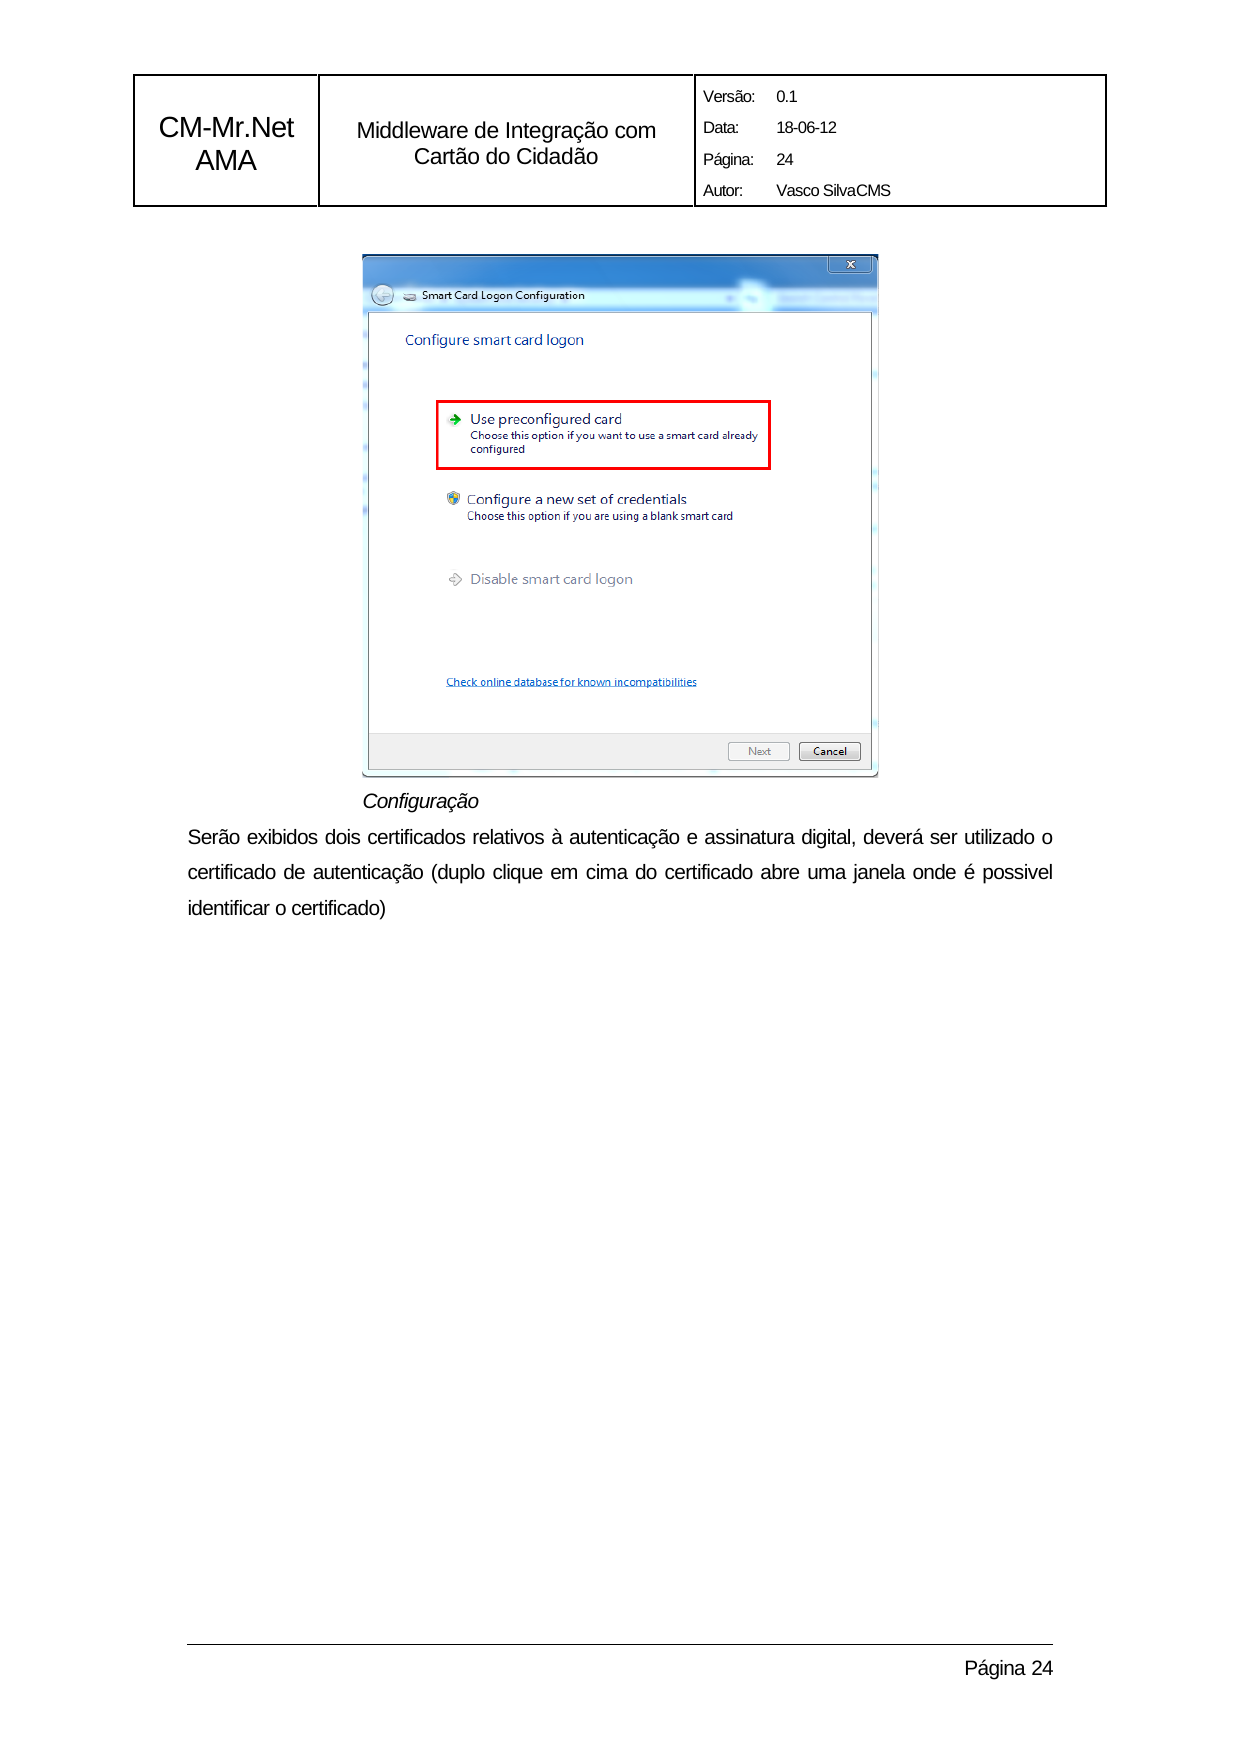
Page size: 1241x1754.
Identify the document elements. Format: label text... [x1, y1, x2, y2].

picture [362, 254, 879, 778]
text Serão exibidos dois certificados relativos à autenticação e assinatura digital, deverá ser utilizado o certificado de autenticação (duplo clique em cima do certificado abre uma janela onde é possivel identificar o certificado) [187, 242, 1053, 919]
text Configuração [362, 778, 878, 813]
